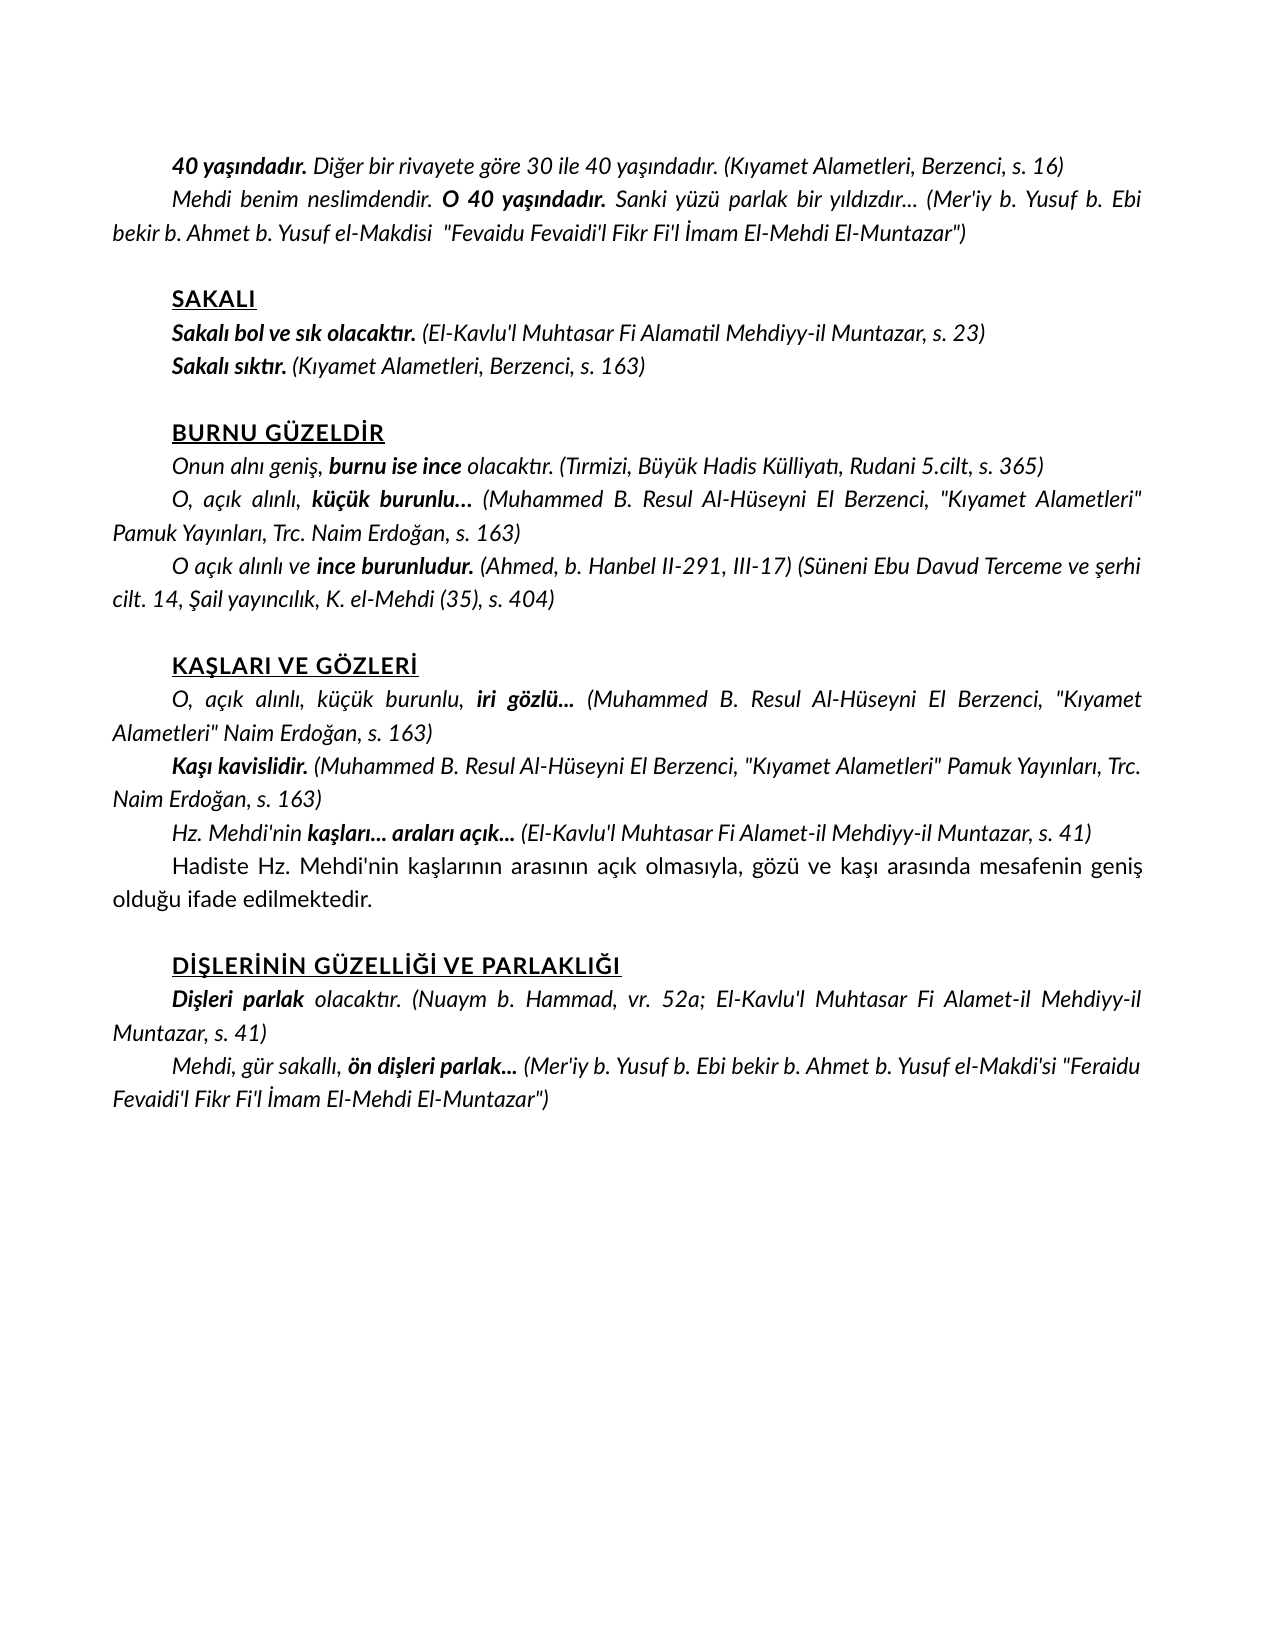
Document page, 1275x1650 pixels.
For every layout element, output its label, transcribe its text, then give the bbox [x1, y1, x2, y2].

text Mehdi, gür sakallı, ön dişleri parlak... (Mer'iy b. Yusuf b. Ebi bekir b. Ahmet b. Yusuf el-Makdi'si "Feraidu Fevaidi'l Fikr Fi'l İmam El-Mehdi El-Muntazar") [112, 1048, 1145, 1114]
text O, açık alınlı, küçük burunlu… (Muhammed B. Resul Al-Hüseyni El Berzenci, "Kıyamet Alametleri" Pamuk Yayınları, Trc. Naim Erdoğan, s. 163) [112, 481, 1145, 548]
text Dişleri parlak olacaktır. (Nuaym b. Hammad, vr. 52a; El-Kavlu'l Muhtasar Fi Alamet-il Mehdiyy-il Muntazar, s. 41) [112, 981, 1145, 1048]
text O açık alınlı ve ince burunludur. (Ahmed, b. Hanbel II-291, III-17) (Süneni Ebu Davud Terceme ve şerhi cilt. 14, Şail yayıncılık, K. el-Mehdi (35), s. 404) [112, 548, 1145, 614]
text 40 yaşındadır. Diğer bir rivayete göre 30 ile 40 yaşındadır. (Kıyamet Alametleri, Berzenci, s. 16) [112, 148, 1145, 181]
text Hadiste Hz. Mehdi'nin kaşlarının arasının açık olmasıyla, gözü ve kaşı arasında mesafenin geniş olduğu ifade edilmektedir. [112, 848, 1145, 914]
text DİŞLERİNİN GÜZELLİĞİ VE PARLAKLIĞI [112, 948, 1145, 981]
text BURNU GÜZELDİR [112, 414, 1145, 448]
text Kaşı kavislidir. (Muhammed B. Resul Al-Hüseyni El Berzenci, "Kıyamet Alametleri" Pamuk Yayınları, Trc. Naim Erdoğan, s. 163) [112, 748, 1145, 814]
text Hz. Mehdi'nin kaşları... araları açık... (El-Kavlu'l Muhtasar Fi Alamet-il Mehdiyy-il Muntazar, s. 41) [112, 814, 1145, 848]
text Onun alnı geniş, burnu ise ince olacaktır. (Tırmizi, Büyük Hadis Külliyatı, Rudani 5.cilt, s. 365) [112, 448, 1145, 481]
text SAKALI [112, 281, 1145, 314]
text O, açık alınlı, küçük burunlu, iri gözlü... (Muhammed B. Resul Al-Hüseyni El Berzenci, "Kıyamet Alametleri" Naim Erdoğan, s. 163) [112, 681, 1145, 748]
text KAŞLARI VE GÖZLERİ [112, 648, 1145, 681]
text Mehdi benim neslimdendir. O 40 yaşındadır. Sanki yüzü parlak bir yıldızdır... (Mer'iy b. Yusuf b. Ebi bekir b. Ahmet b. Yusuf el-Makdisi "Fevaidu Fevaidi'l Fikr Fi'l İmam El-Mehdi El-Muntazar") [112, 181, 1145, 248]
text Sakalı bol ve sık olacaktır. (El-Kavlu'l Muhtasar Fi Alamatil Mehdiyy-il Muntazar, s. 23) [112, 314, 1145, 348]
text Sakalı sıktır. (Kıyamet Alametleri, Berzenci, s. 163) [112, 348, 1145, 381]
